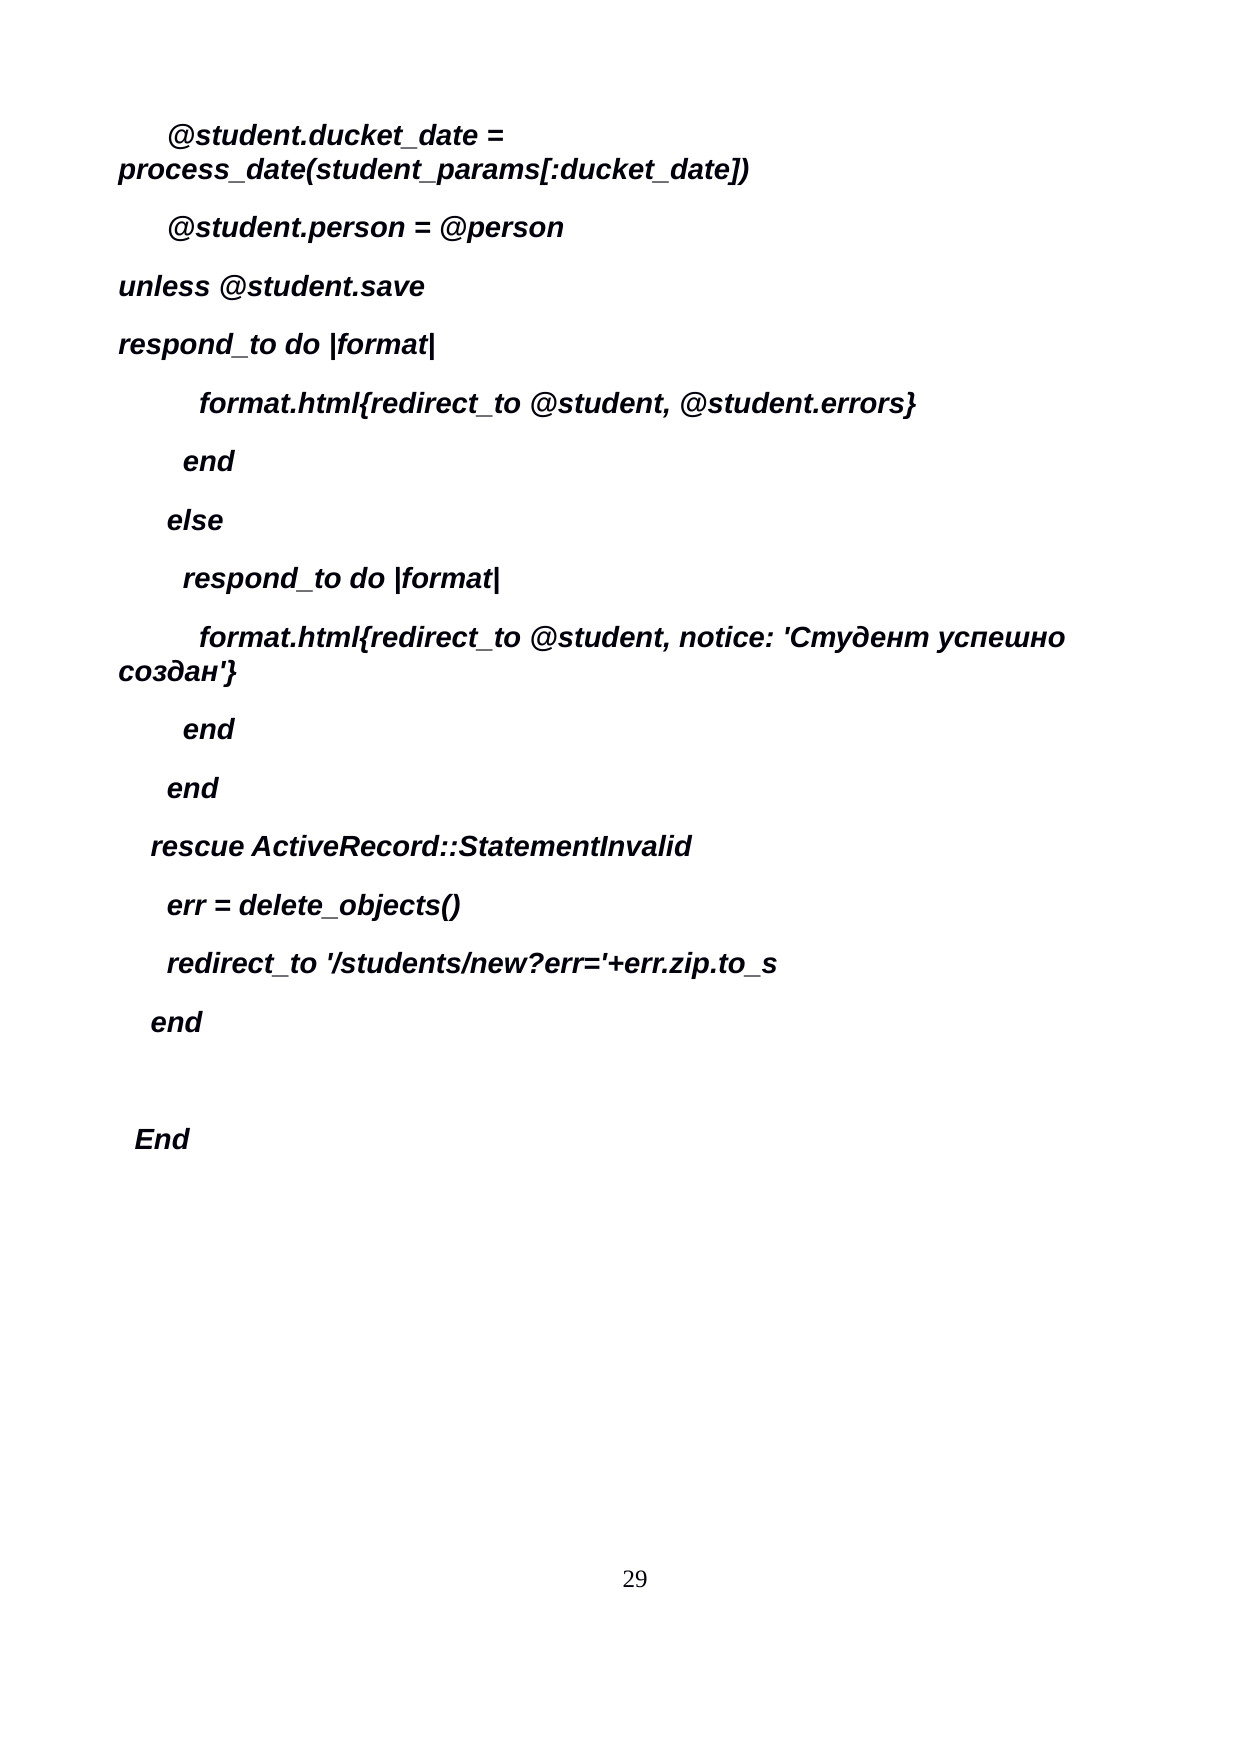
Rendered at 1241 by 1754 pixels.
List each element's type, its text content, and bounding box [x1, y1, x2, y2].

subtitle unless @student.save [118, 269, 1122, 302]
subtitle rescue ActiveRecord::StatementInvalid [118, 829, 1122, 863]
subtitle redirect_to '/students/new?err='+err.zip.to_s [118, 946, 1122, 980]
subtitle format.html{redirect_to @student, @student.errors} [118, 386, 1122, 419]
subtitle @student.person = @person [118, 210, 1122, 244]
subtitle respond_to do |format| [118, 561, 1122, 595]
subtitle end [118, 444, 1122, 478]
subtitle End [118, 1122, 1122, 1155]
subtitle end [118, 712, 1122, 746]
subtitle respond_to do |format| [118, 327, 1122, 361]
subtitle end [118, 1005, 1122, 1038]
subtitle format.html{redirect_to @student, notice: 'Студент успешно создан'} [118, 620, 1122, 687]
subtitle end [118, 771, 1122, 804]
subtitle @student.ducket_date = process_date(student_params[:ducket_date]) [118, 118, 1122, 185]
subtitle else [118, 503, 1122, 536]
subtitle err = delete_objects() [118, 888, 1122, 921]
